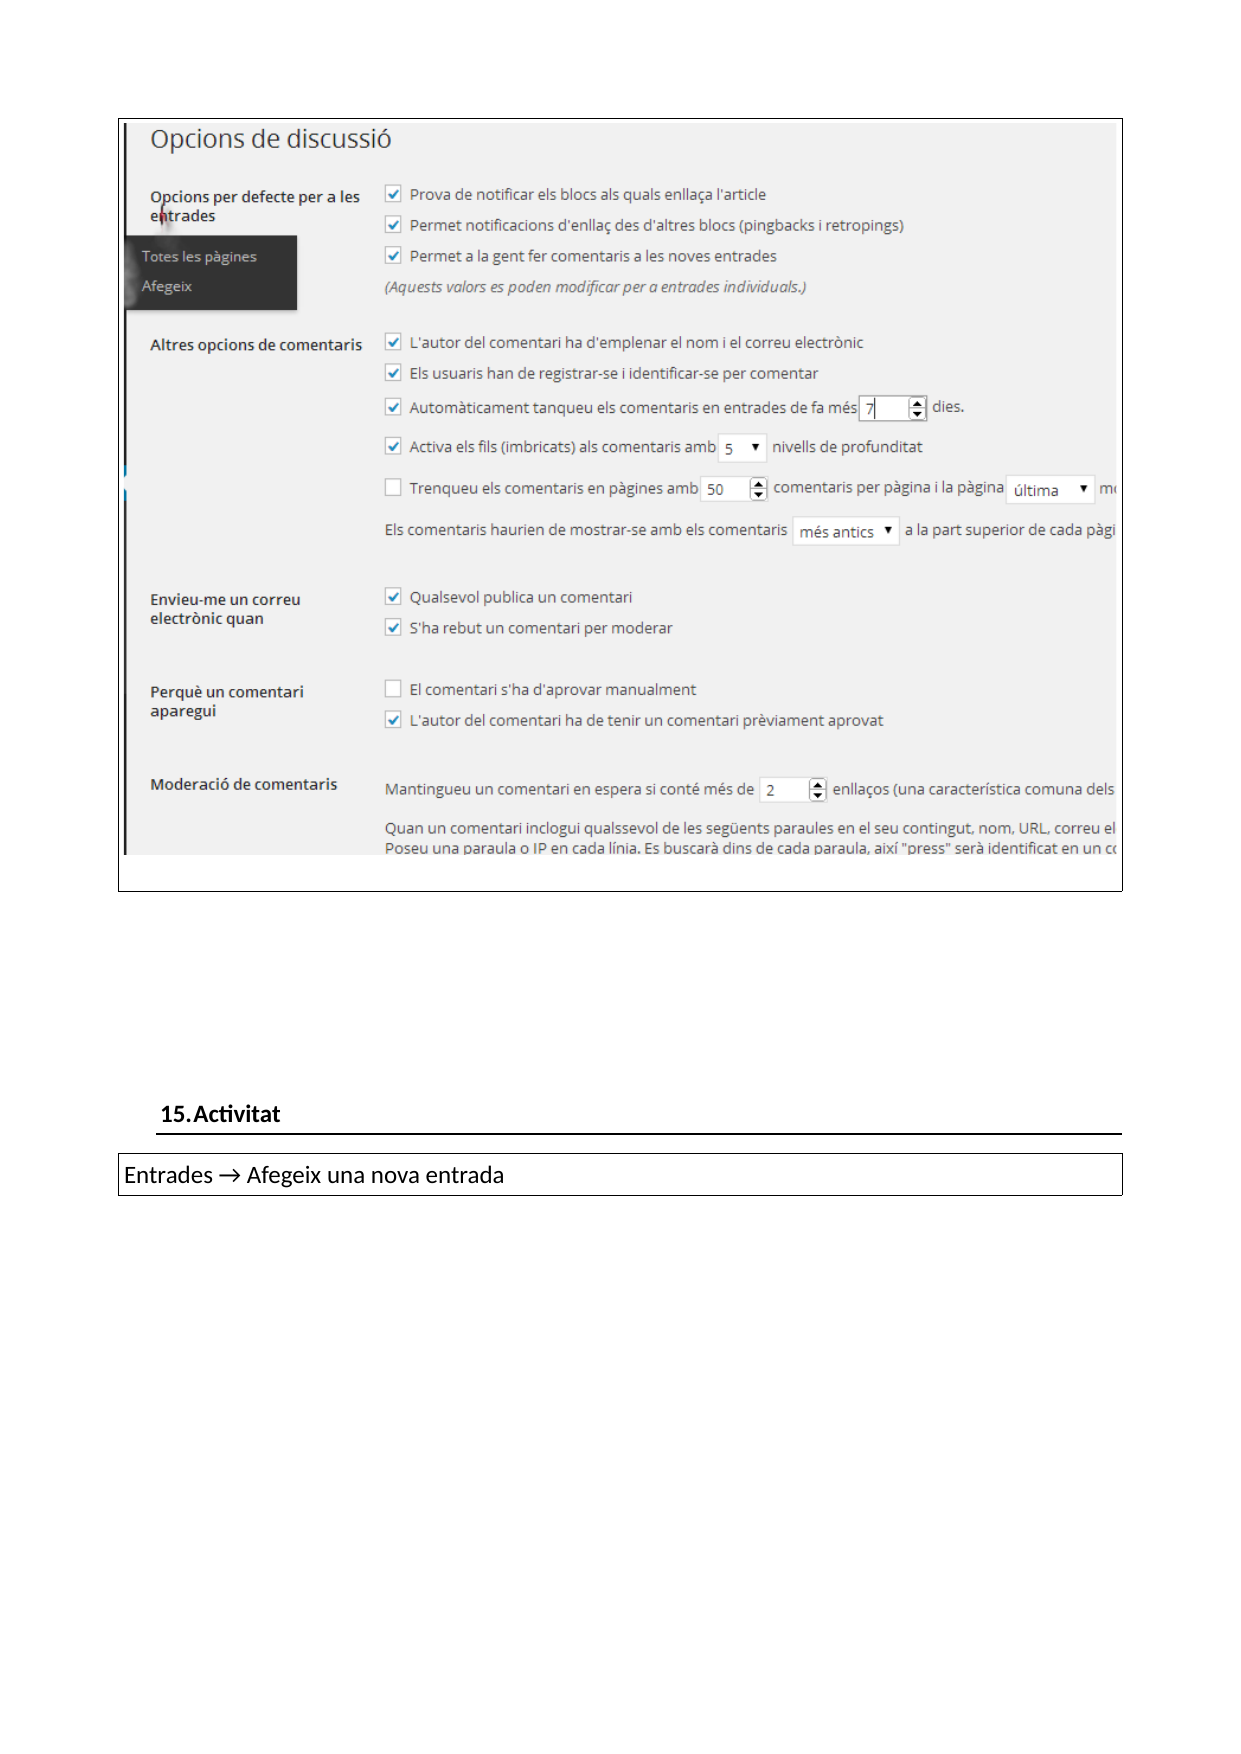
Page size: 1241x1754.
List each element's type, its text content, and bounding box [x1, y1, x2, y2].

picture [123, 123, 1117, 855]
table_header [119, 119, 1122, 891]
list Activitat [156, 1094, 1122, 1133]
table_header Entrades → Afegeix una nova entrada [119, 1154, 1122, 1195]
